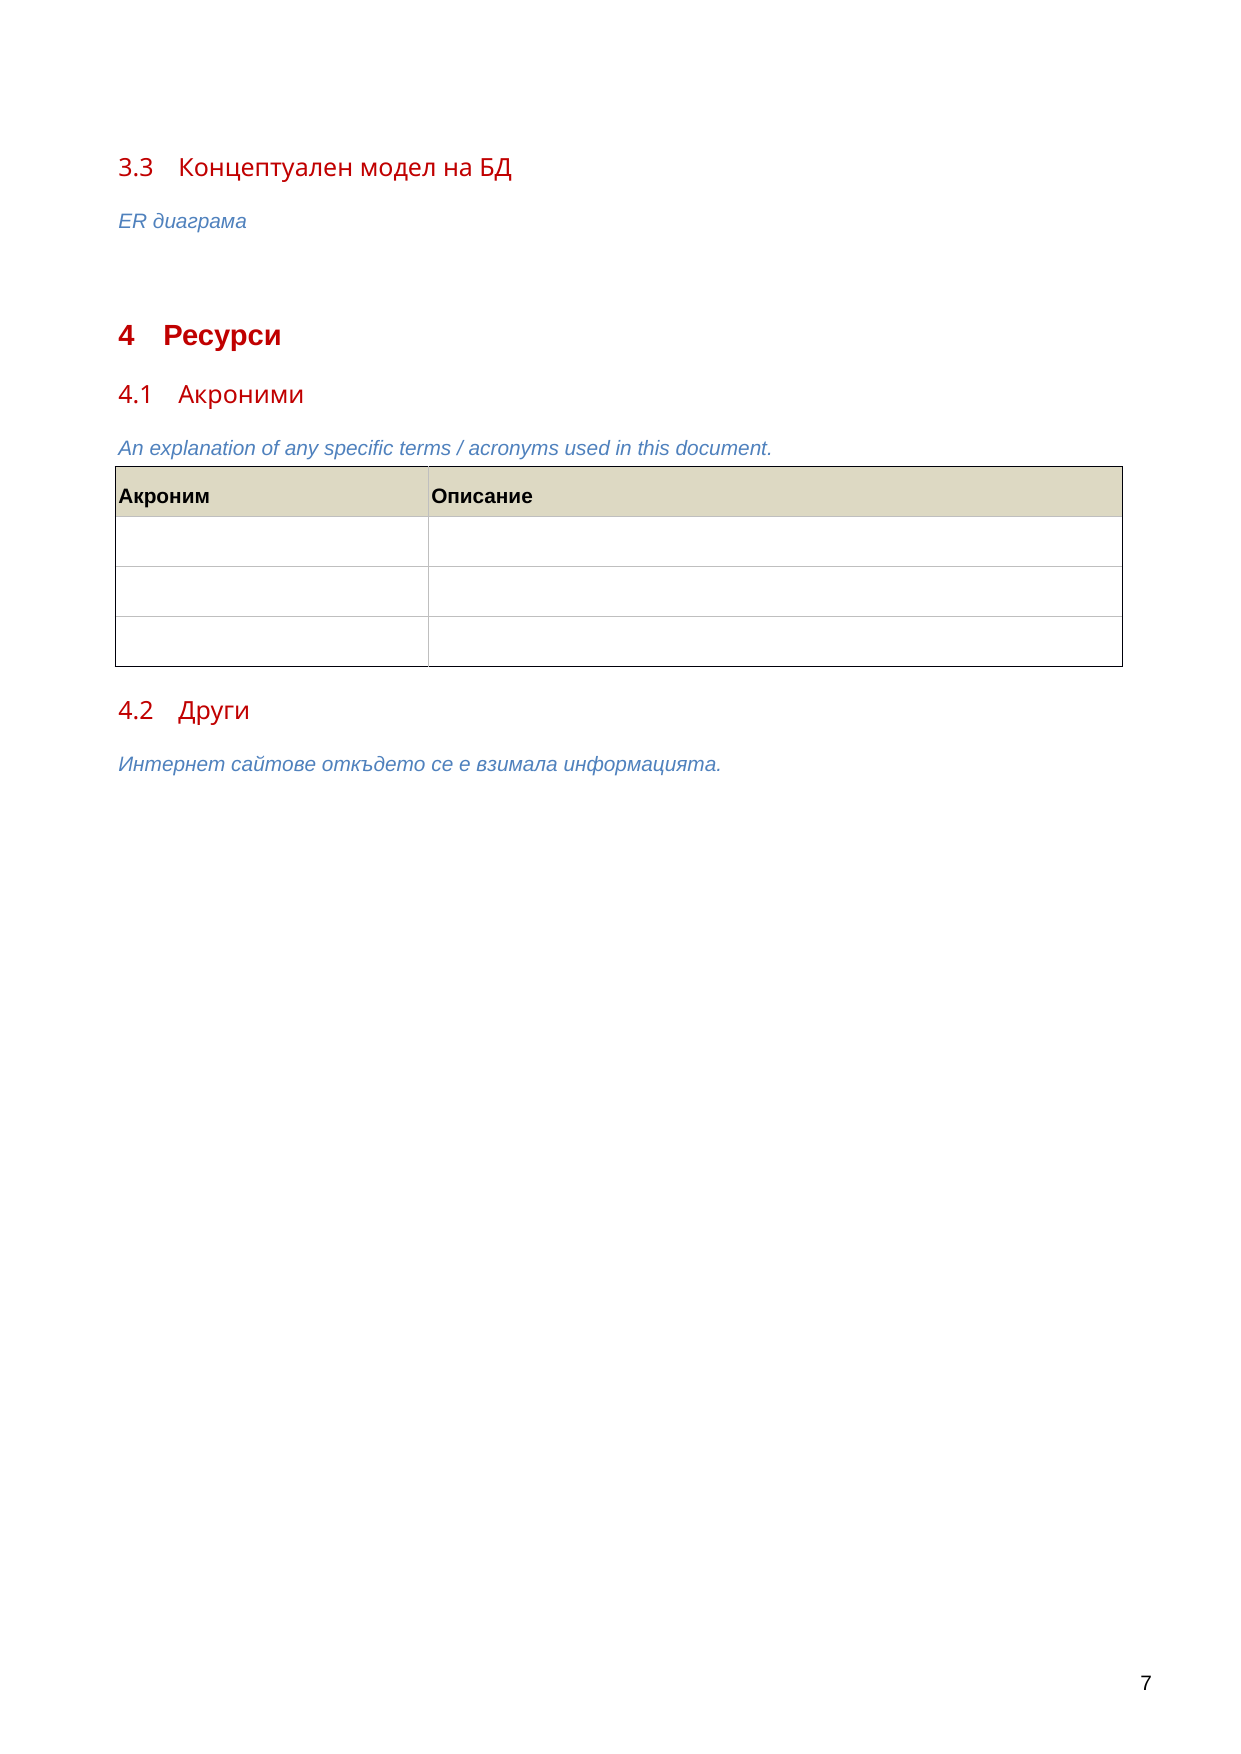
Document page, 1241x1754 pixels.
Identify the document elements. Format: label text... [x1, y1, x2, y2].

subtitle Други [118, 692, 1152, 726]
text Интернет сайтове откъдето се е взимала информацията. [118, 751, 1152, 775]
text An explanation of any specific terms / acronyms used in this document. [118, 436, 1152, 460]
table_cell [116, 567, 428, 616]
table_cell [116, 617, 428, 666]
table_cell [429, 567, 1122, 616]
subtitle Акроними [118, 377, 1152, 411]
table_cell [429, 617, 1122, 666]
table_cell [116, 517, 428, 566]
subtitle Концептуален модел на БД [118, 150, 1152, 184]
text ER диаграма [118, 209, 1152, 233]
table_header Акроним [116, 467, 428, 516]
subtitle Ресурси [118, 318, 1152, 352]
table_header Описание [429, 467, 1122, 516]
table_cell [429, 517, 1122, 566]
